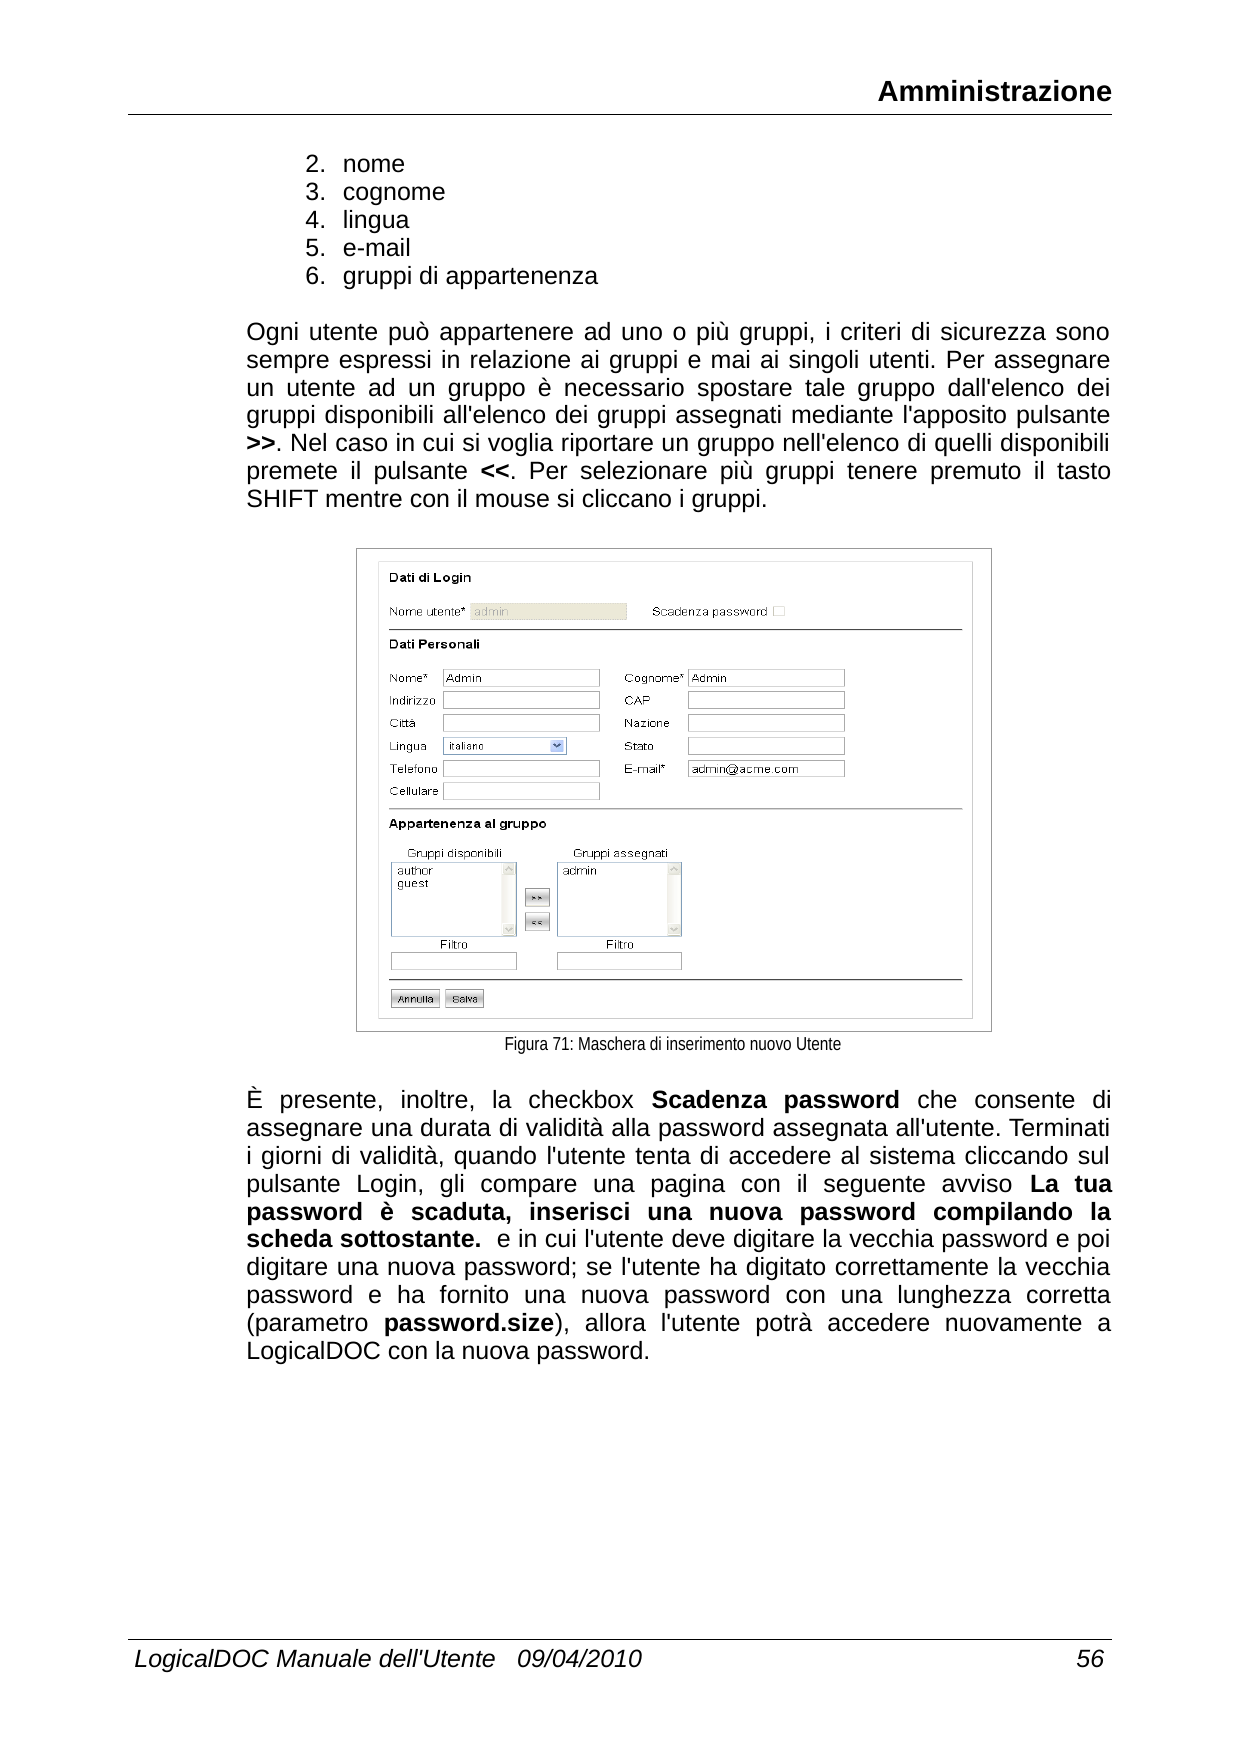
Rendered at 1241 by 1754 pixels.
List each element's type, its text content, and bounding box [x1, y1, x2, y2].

text È presente, inoltre, la checkbox Scadenza password che consente di assegnare una durata di validità alla password assegnata all'utente. Terminati i giorni di validità, quando l'utente tenta di accedere al sistema cliccando sul pulsante Login, gli compare una pagina con il seguente avviso La tua password è scaduta, inserisci una nuova password compilando la scheda sottostante. e in cui l'utente deve digitare la vecchia password e poi digitare una nuova password; se l'utente ha digitato correttamente la vecchia password e ha fornito una nuova password con una lunghezza corretta (parametro password.size), allora l'utente potrà accedere nuovamente a LogicalDOC con la nuova password. [246, 513, 1112, 1365]
text Ogni utente può appartenere ad uno o più gruppi, i criteri di sicurezza sono sempre espressi in relazione ai gruppi e mai ai singoli utenti. Per assegnare un utente ad un gruppo è necessario spostare tale gruppo dall'elenco dei gruppi disponibili all'elenco dei gruppi assegnati mediante l'apposito pulsante >>. Nel caso in cui si voglia riportare un gruppo nell'elenco di quelli disponibili premete il pulsante <<. Per selezionare più gruppi tenere premuto il tasto SHIFT mentre con il mouse si cliccano i gruppi. [246, 317, 1112, 513]
list gruppi di appartenenza [305, 262, 1112, 289]
text Figura 71: Maschera di inserimento nuovo Utente [356, 1032, 989, 1054]
list cognome [305, 178, 1112, 206]
list lingua [305, 206, 1112, 234]
list e-mail [305, 234, 1112, 262]
picture [372, 556, 976, 1023]
list nome [305, 150, 1112, 178]
